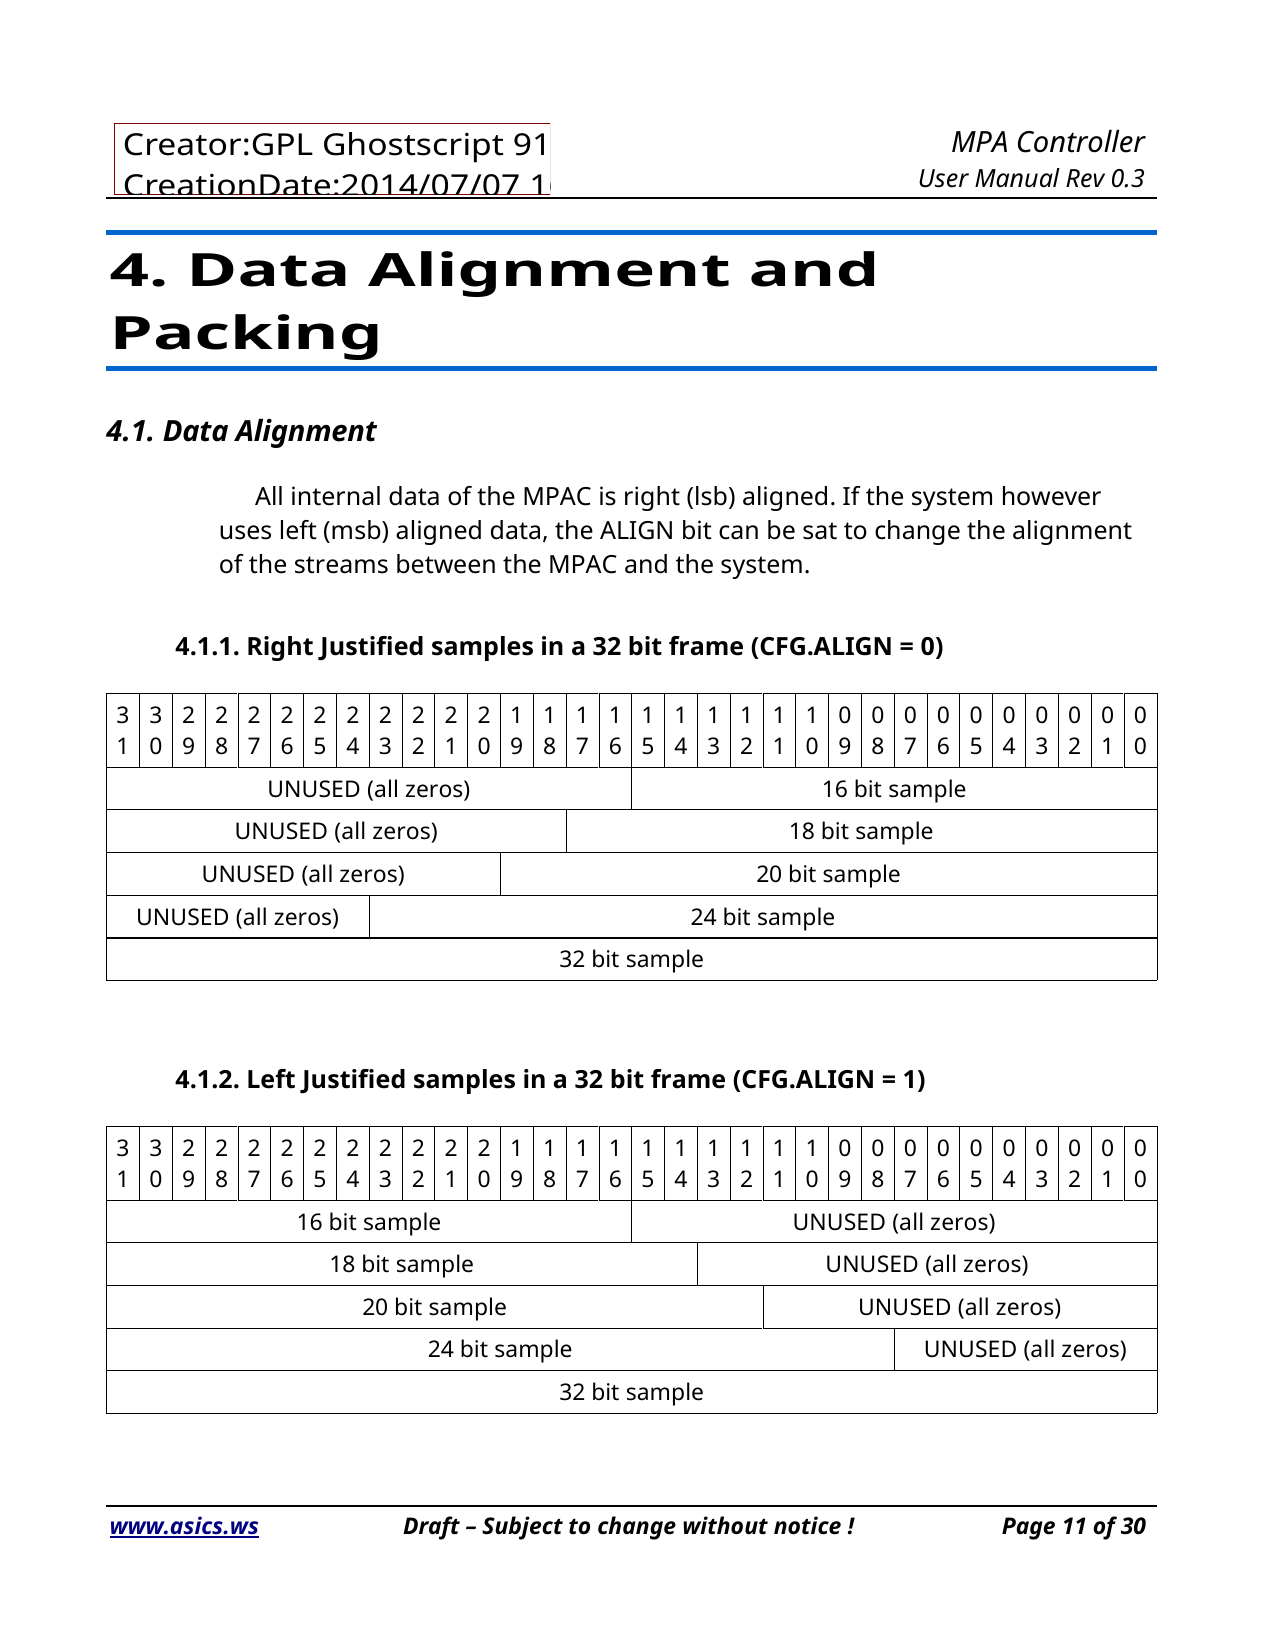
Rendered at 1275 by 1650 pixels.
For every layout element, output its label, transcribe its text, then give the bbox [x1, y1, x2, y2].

table_header 03 [1026, 1127, 1058, 1200]
table_header 06 [928, 694, 959, 767]
table_header 00 [1125, 1127, 1157, 1200]
table_header 17 [567, 1127, 598, 1200]
table_cell 24 bit sample [107, 1329, 894, 1370]
subtitle Data Alignment and Packing [106, 235, 1157, 366]
table_header 11 [764, 694, 795, 767]
table_header 08 [862, 694, 894, 767]
table_cell UNUSED (all zeros) [107, 896, 369, 937]
table_header 07 [895, 694, 927, 767]
table_header 10 [796, 1127, 828, 1200]
table_header 13 [698, 1127, 730, 1200]
table_header 09 [829, 1127, 861, 1200]
table_header 30 [140, 694, 172, 767]
table_header 29 [173, 694, 205, 767]
table_cell 32 bit sample [107, 1371, 1157, 1413]
table_header 00 [1125, 694, 1157, 767]
table_header 25 [304, 694, 336, 767]
table_cell UNUSED (all zeros) [895, 1329, 1157, 1370]
table_header 19 [501, 1127, 533, 1200]
table_header 17 [567, 694, 598, 767]
table_header 02 [1059, 1127, 1091, 1200]
table_header 09 [829, 694, 861, 767]
table_cell UNUSED (all zeros) [107, 768, 631, 809]
table_header 26 [271, 1127, 303, 1200]
table_header 15 [632, 1127, 664, 1200]
table_header 27 [239, 694, 270, 767]
table_header 02 [1059, 694, 1091, 767]
table_header 13 [698, 694, 730, 767]
table_header 20 [468, 694, 500, 767]
table_header 28 [206, 1127, 237, 1200]
table_header 10 [796, 694, 828, 767]
table_cell 16 bit sample [632, 768, 1157, 809]
table_header 18 [534, 1127, 566, 1200]
table_header 07 [895, 1127, 927, 1200]
table_cell UNUSED (all zeros) [107, 853, 500, 895]
text All internal data of the MPAC is right (lsb) aligned. If the system however uses left (msb) aligned data, the ALIGN bit can be sat to change the alignment of the streams between the MPAC and the system. [219, 479, 1157, 581]
table_header 16 [600, 694, 631, 767]
subtitle Left Justified samples in a 32 bit frame (CFG.ALIGN = 1) [175, 1062, 1157, 1096]
table_header 21 [435, 1127, 467, 1200]
table_header 20 [468, 1127, 500, 1200]
table_cell 20 bit sample [107, 1286, 762, 1328]
table_cell 32 bit sample [107, 939, 1157, 980]
table_header 30 [140, 1127, 172, 1200]
table_header 12 [731, 694, 762, 767]
table_header 05 [960, 694, 992, 767]
table_header 24 [337, 694, 369, 767]
table_header 18 [534, 694, 566, 767]
table_header 14 [665, 694, 697, 767]
table_header 29 [173, 1127, 205, 1200]
table_header 23 [370, 694, 402, 767]
table_header 24 [337, 1127, 369, 1200]
table_header 12 [731, 1127, 762, 1200]
table_cell UNUSED (all zeros) [107, 810, 566, 852]
table_cell UNUSED (all zeros) [764, 1286, 1157, 1328]
table_cell 24 bit sample [370, 896, 1157, 937]
subtitle Right Justified samples in a 32 bit frame (CFG.ALIGN = 0) [175, 629, 1157, 663]
subtitle Data Alignment [106, 410, 1157, 449]
table_header 28 [206, 694, 237, 767]
table_cell 18 bit sample [567, 810, 1157, 852]
table_header 25 [304, 1127, 336, 1200]
table_cell UNUSED (all zeros) [698, 1243, 1157, 1285]
table_header 22 [403, 1127, 434, 1200]
table_header 04 [993, 1127, 1025, 1200]
table_header 01 [1092, 1127, 1123, 1200]
table_header 19 [501, 694, 533, 767]
table_header 21 [435, 694, 467, 767]
table_header 08 [862, 1127, 894, 1200]
table_cell UNUSED (all zeros) [632, 1201, 1157, 1242]
table_header 31 [107, 1127, 139, 1200]
table_header 04 [993, 694, 1025, 767]
table_header 11 [764, 1127, 795, 1200]
table_header 27 [239, 1127, 270, 1200]
table_header 06 [928, 1127, 959, 1200]
table_cell 18 bit sample [107, 1243, 697, 1285]
table_header 16 [600, 1127, 631, 1200]
table_header 15 [632, 694, 664, 767]
table_header 26 [271, 694, 303, 767]
table_cell 16 bit sample [107, 1201, 631, 1242]
table_header 01 [1092, 694, 1123, 767]
table_header 03 [1026, 694, 1058, 767]
table_header 31 [107, 694, 139, 767]
table_header 05 [960, 1127, 992, 1200]
table_header 22 [403, 694, 434, 767]
table_header 14 [665, 1127, 697, 1200]
table_header 23 [370, 1127, 402, 1200]
table_cell 20 bit sample [501, 853, 1157, 895]
